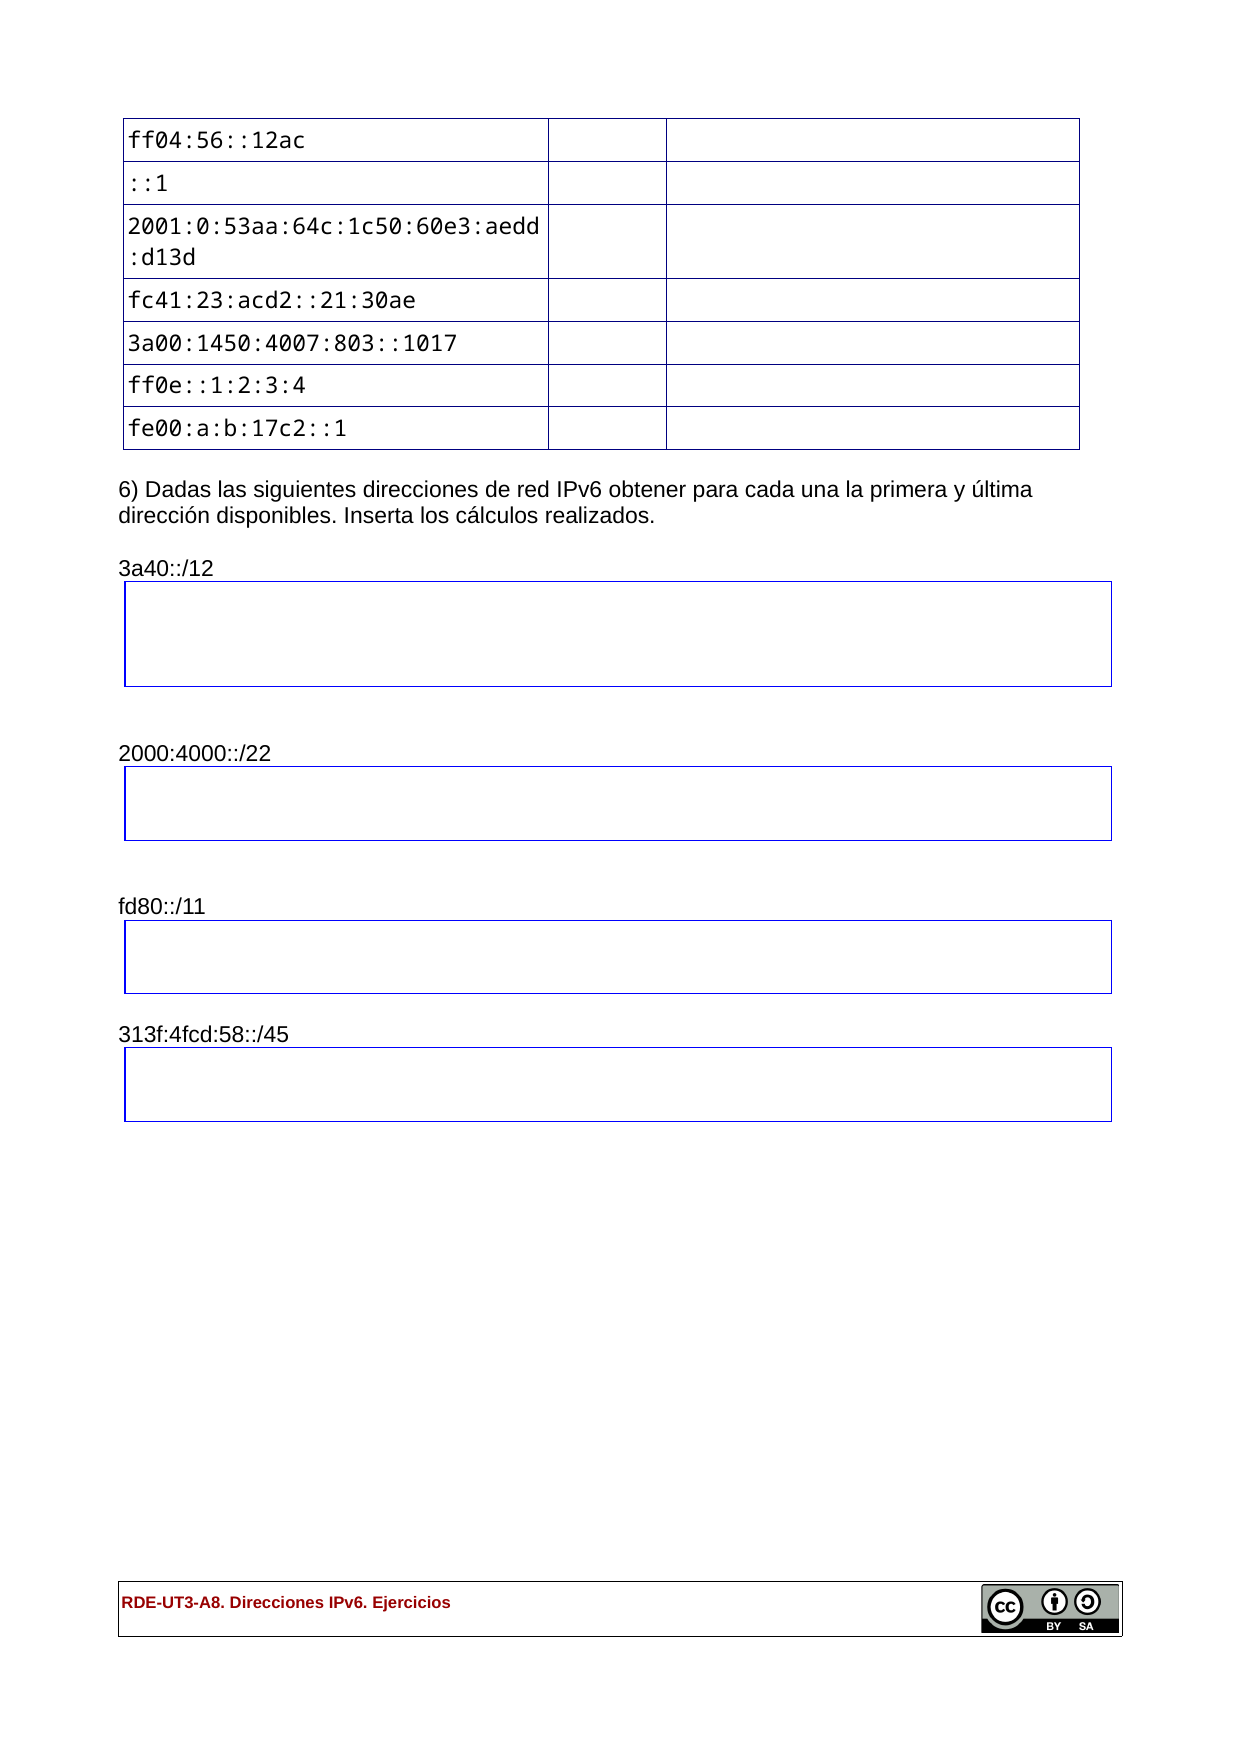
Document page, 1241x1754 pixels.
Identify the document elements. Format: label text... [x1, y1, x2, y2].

table_cell [667, 365, 1079, 406]
table_cell 3a00:1450:4007:803::1017 [124, 322, 548, 363]
table_header [126, 921, 1111, 993]
table_cell ff0e::1:2:3:4 [124, 365, 548, 406]
table_cell fc41:23:acd2::21:30ae [124, 279, 548, 321]
table_cell [667, 279, 1079, 321]
text fd80::/11 [118, 893, 1122, 920]
table_header [126, 582, 1111, 686]
table_cell ff04:56::12ac [124, 119, 548, 161]
table_cell [667, 162, 1079, 204]
table_cell [667, 407, 1079, 449]
table_cell [667, 119, 1079, 161]
table_header [126, 1048, 1111, 1121]
table_cell [549, 279, 666, 321]
table_cell [549, 365, 666, 406]
table_cell fe00:a:b:17c2::1 [124, 407, 548, 449]
picture [981, 1584, 1119, 1633]
text 3a40::/12 [118, 554, 1122, 581]
table_cell [549, 119, 666, 161]
table_cell [667, 205, 1079, 278]
table_cell [549, 407, 666, 449]
table_cell [667, 322, 1079, 363]
text 313f:4fcd:58::/45 [118, 1021, 1122, 1047]
table_cell [549, 322, 666, 363]
table_cell 2001:0:53aa:64c:1c50:60e3:aedd:d13d [124, 205, 548, 278]
text 6) Dadas las siguientes direcciones de red IPv6 obtener para cada una la primera y última dirección disponibles. Inserta los cálculos realizados. [118, 476, 1122, 528]
table_cell [549, 205, 666, 278]
text 2000:4000::/22 [118, 739, 1122, 766]
table_header [126, 767, 1111, 839]
table_cell ::1 [124, 162, 548, 204]
table_cell [549, 162, 666, 204]
